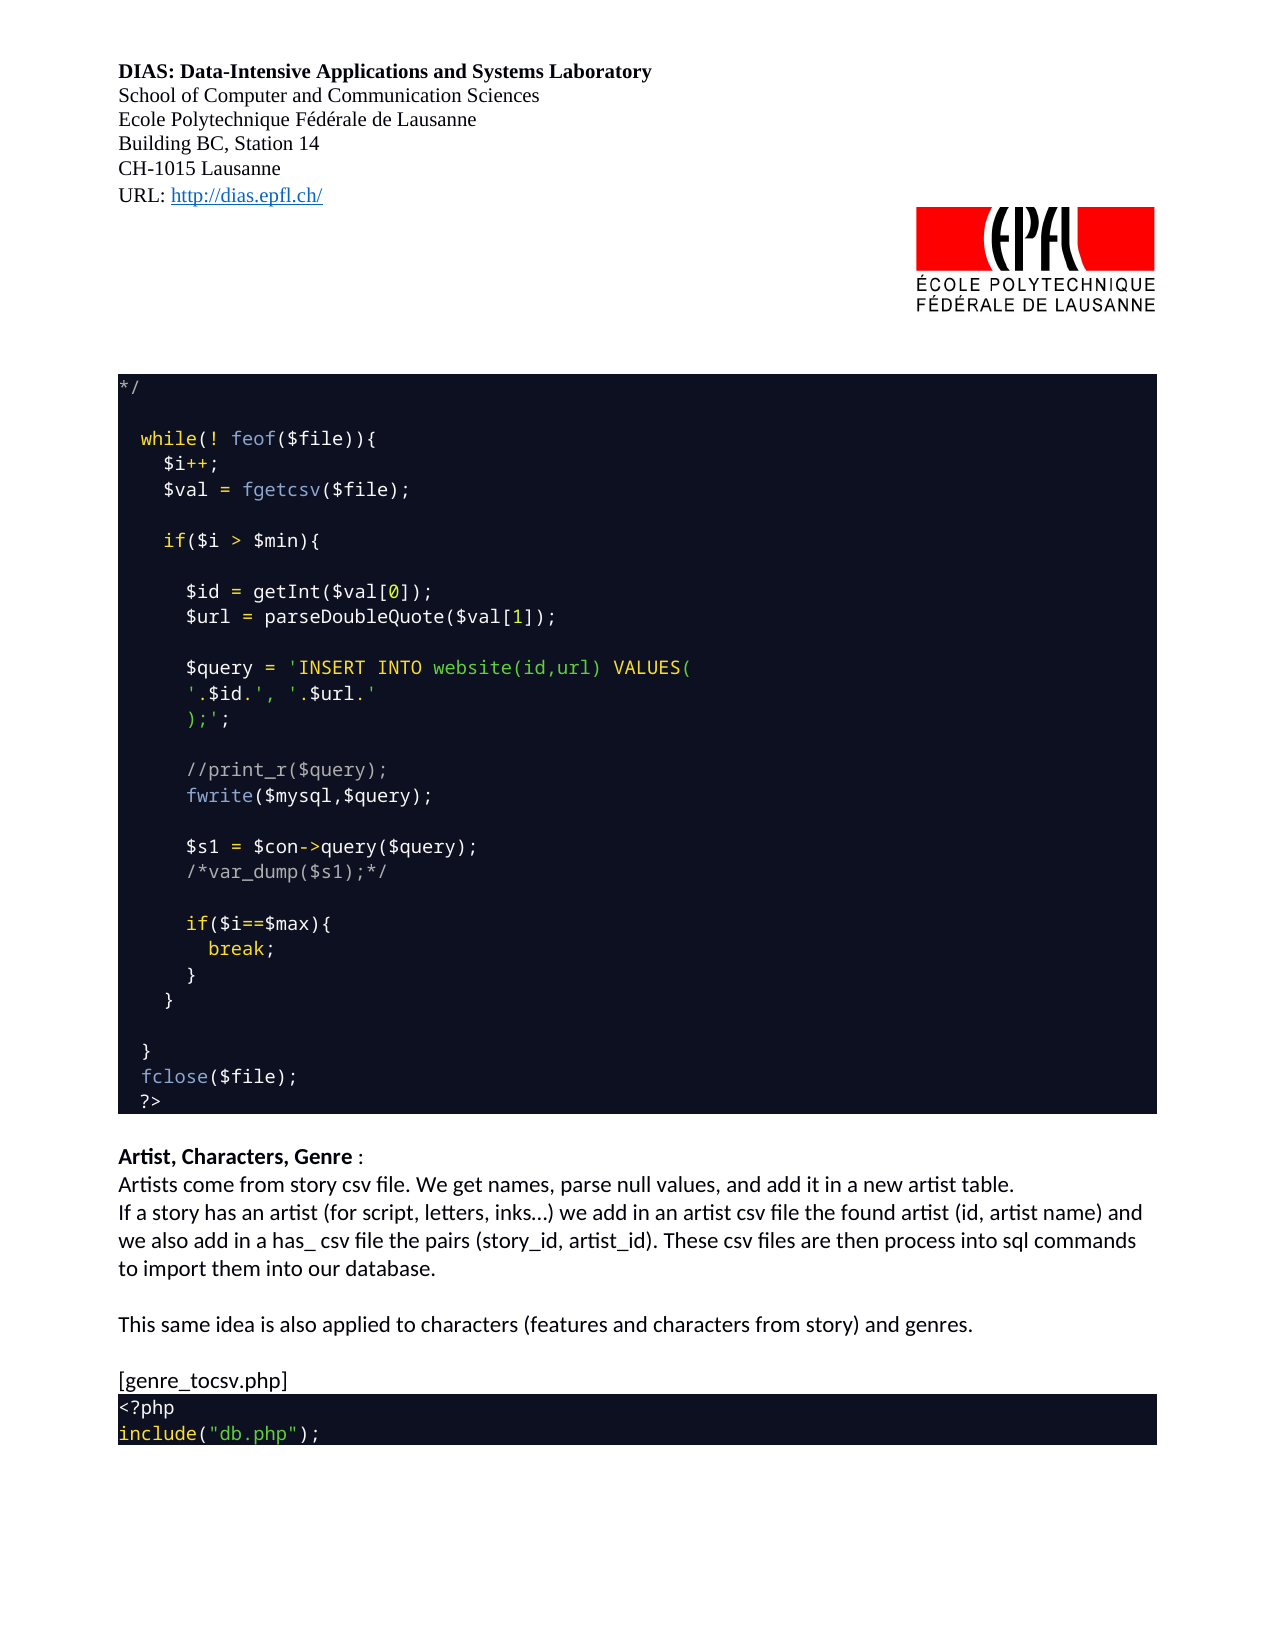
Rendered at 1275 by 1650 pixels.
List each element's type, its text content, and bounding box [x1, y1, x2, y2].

text } [118, 986, 1157, 1012]
text This same idea is also applied to characters (features and characters from story) and genres. [118, 1310, 1157, 1338]
text $url = parseDoubleQuote($val[1]); [118, 604, 1157, 629]
text $i++; [118, 451, 1157, 476]
text */ [118, 374, 1157, 399]
text );'; [118, 706, 1157, 731]
text [genre_tocsv.php] [118, 1366, 1157, 1394]
text if($i > $min){ [118, 527, 1157, 553]
text } [118, 961, 1157, 986]
text break; [118, 935, 1157, 961]
text '.$id.', '.$url.' [118, 680, 1157, 706]
text while(! feof($file)){ [118, 425, 1157, 451]
text if($i==$max){ [118, 910, 1157, 935]
text <?php [118, 1394, 1157, 1420]
text $s1 = $con->query($query); [118, 833, 1157, 859]
text /*var_dump($s1);*/ [118, 859, 1157, 884]
text ?> [118, 1088, 1157, 1114]
text $id = getInt($val[0]); [118, 578, 1157, 604]
text Artists come from story csv file. We get names, parse null values, and add it in a new artist table. [118, 1170, 1157, 1198]
picture [916, 207, 1157, 315]
text Artist, Characters, Genre : [118, 1142, 1157, 1170]
text fwrite($mysql,$query); [118, 782, 1157, 808]
text } [118, 1037, 1157, 1063]
text include("db.php"); [118, 1420, 1157, 1445]
text $query = 'INSERT INTO website(id,url) VALUES( [118, 655, 1157, 680]
text fclose($file); [118, 1063, 1157, 1088]
text //print_r($query); [118, 757, 1157, 782]
text If a story has an artist (for script, letters, inks…) we add in an artist csv file the found artist (id, artist name) and we also add in a has_ csv file the pairs (story_id, artist_id). These csv files are then process into sql commands to import them into our database. [118, 1198, 1157, 1282]
text $val = fgetcsv($file); [118, 476, 1157, 502]
